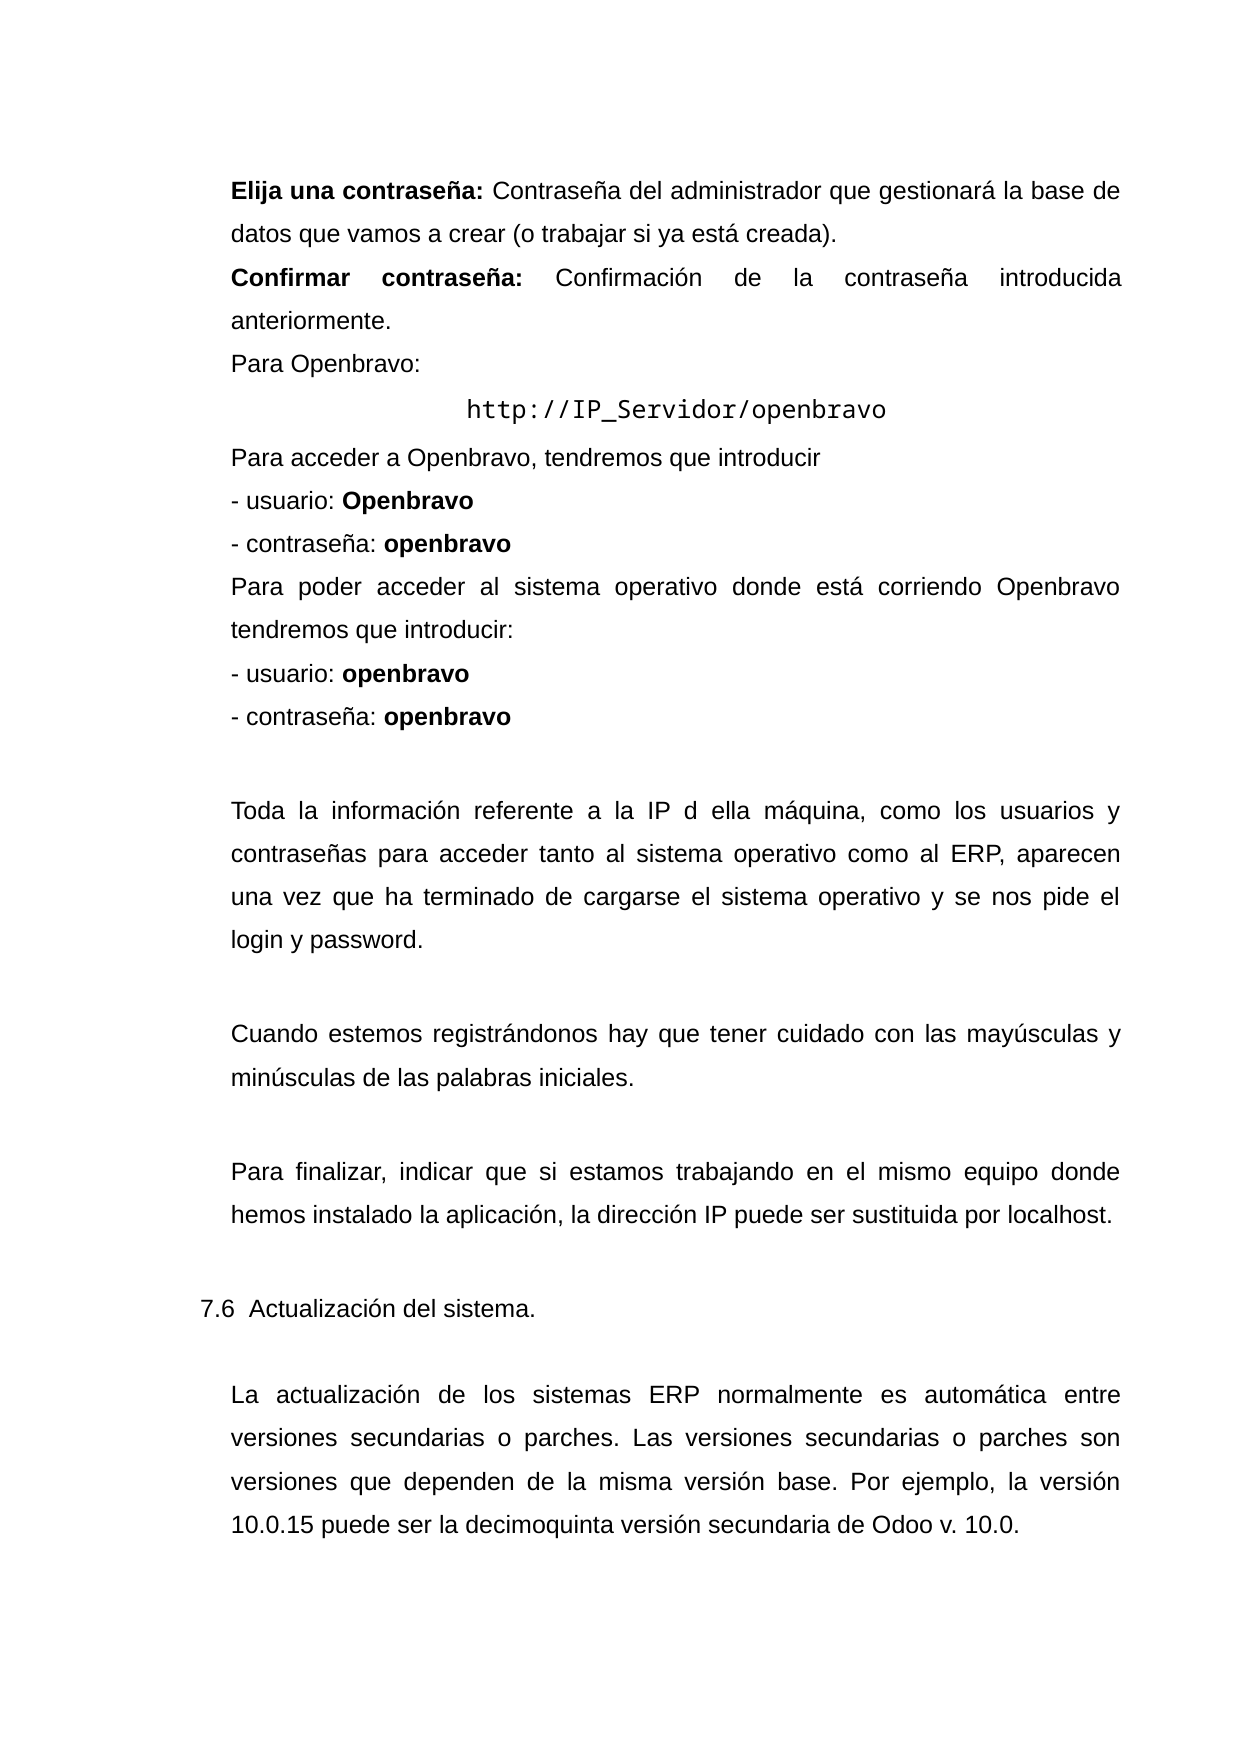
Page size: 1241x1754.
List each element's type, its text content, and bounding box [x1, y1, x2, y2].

list - usuario: openbravo [193, 659, 1122, 687]
list Para Openbravo: [193, 349, 1122, 378]
list - usuario: Openbravo [193, 486, 1122, 515]
list - contraseña: openbravo [193, 529, 1122, 558]
list La actualización de los sistemas ERP normalmente es automática entre versiones secundarias o parches. Las versiones secundarias o parches son versiones que dependen de la misma versión base. Por ejemplo, la versión 10.0.15 puede ser la decimoquinta versión secundaria de Odoo v. 10.0. [193, 1380, 1122, 1538]
list Confirmar contraseña: Confirmación de la contraseña introducida anteriormente. [193, 263, 1122, 334]
list Actualización del sistema. [193, 1294, 1122, 1323]
list - contraseña: openbravo [193, 702, 1122, 731]
list Para acceder a Openbravo, tendremos que introducir [193, 443, 1122, 472]
list http://IP_Servidor/openbravo [193, 392, 1122, 426]
list Para poder acceder al sistema operativo donde está corriendo Openbravo tendremos que introducir: [193, 572, 1122, 644]
list Toda la información referente a la IP d ella máquina, como los usuarios y contraseñas para acceder tanto al sistema operativo como al ERP, aparecen una vez que ha terminado de cargarse el sistema operativo y se nos pide el login y password. [193, 796, 1122, 954]
list Para finalizar, indicar que si estamos trabajando en el mismo equipo donde hemos instalado la aplicación, la dirección IP puede ser sustituida por localhost. [193, 1157, 1122, 1229]
list Elija una contraseña: Contraseña del administrador que gestionará la base de datos que vamos a crear (o trabajar si ya está creada). [193, 176, 1122, 248]
list Cuando estemos registrándonos hay que tener cuidado con las mayúsculas y minúsculas de las palabras iniciales. [193, 1019, 1122, 1091]
